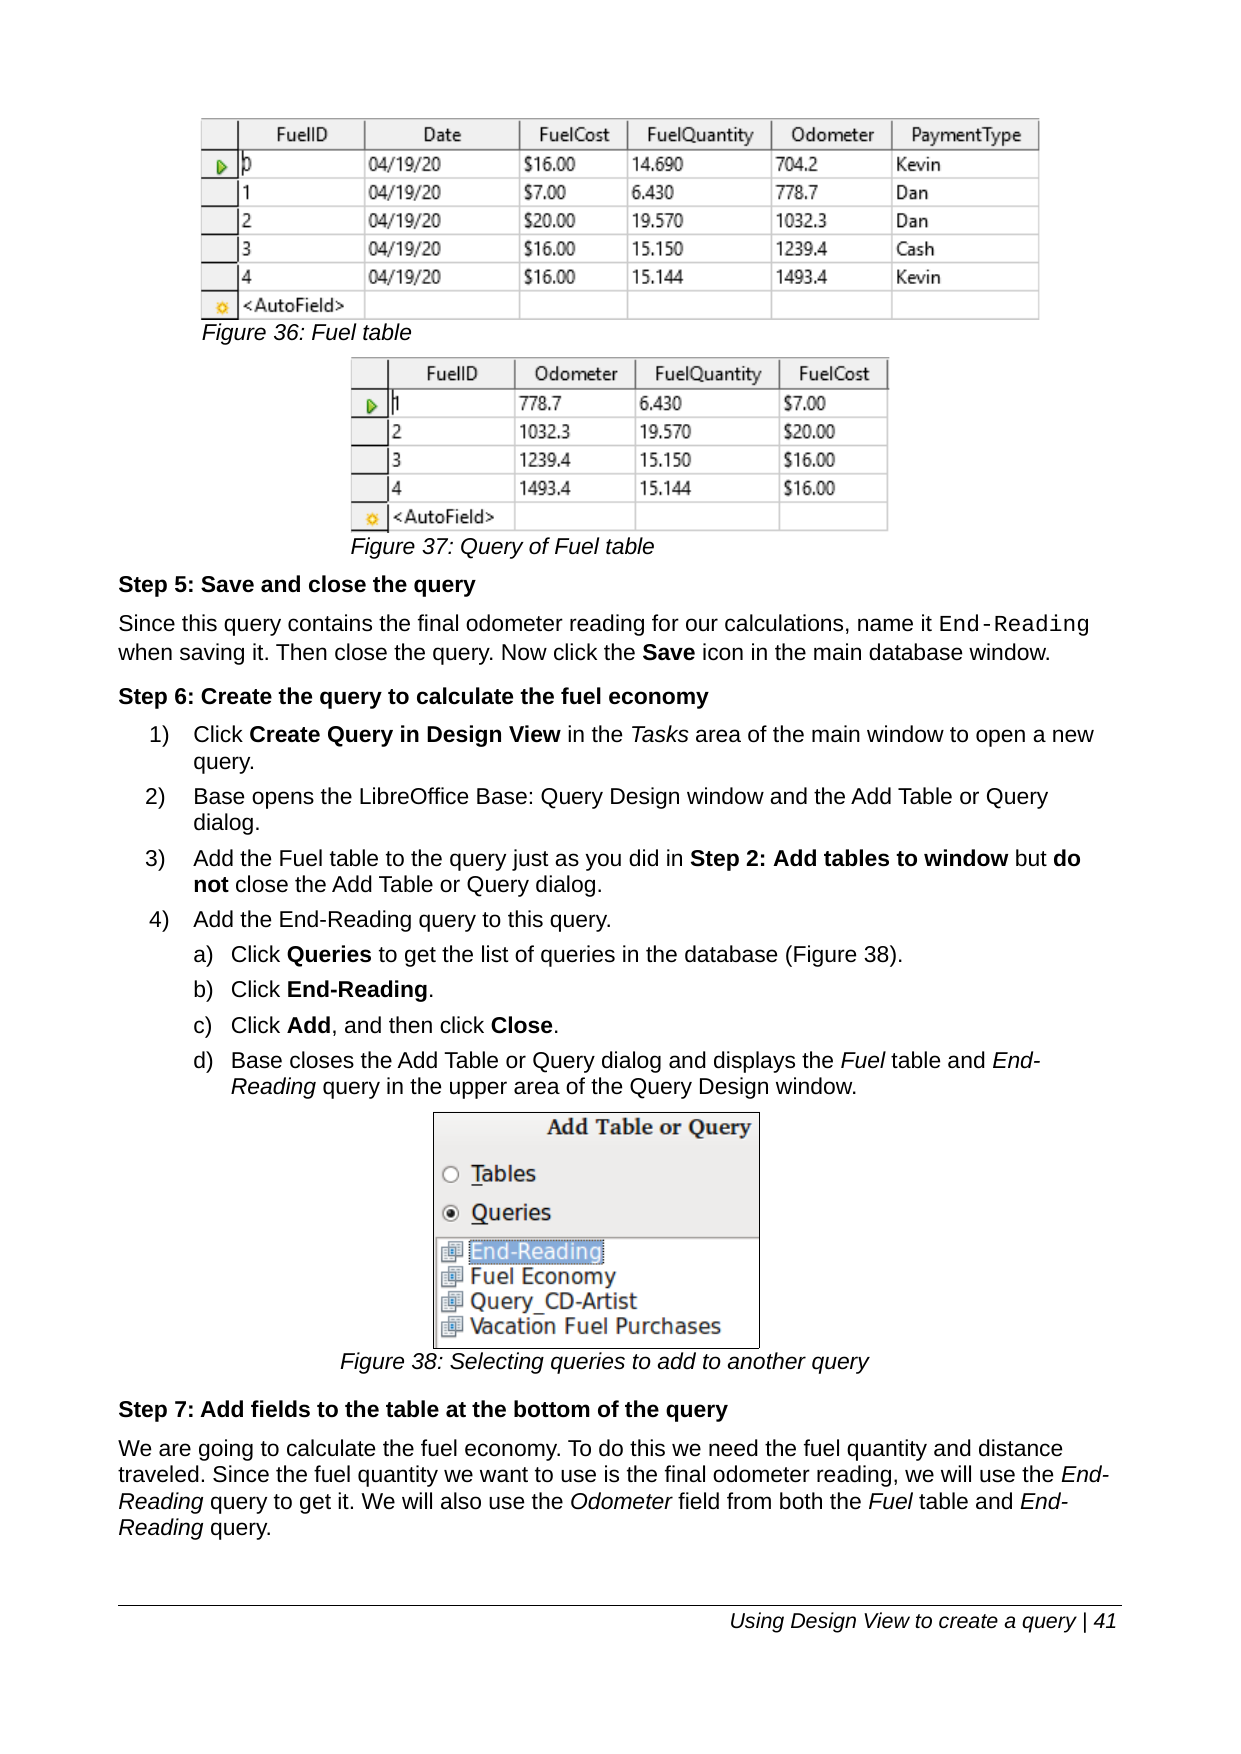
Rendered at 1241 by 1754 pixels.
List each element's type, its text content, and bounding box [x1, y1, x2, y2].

list Click Add, and then click Close. [193, 1012, 1122, 1038]
list Click End-Reading. [193, 976, 1122, 1003]
text We are going to calculate the fuel economy. To do this we need the fuel quantity and distance traveled. Since the fuel quantity we want to use is the final odometer reading, we will use the End-Reading query to get it. We will also use the Odometer field from both the Fuel table and End-Reading query. [118, 1435, 1122, 1540]
list Base opens the LibreOffice Base: Query Design window and the Add Table or Query dialog. [165, 783, 1122, 836]
list Base closes the Add Table or Query dialog and displays the Fuel table and End-Reading query in the upper area of the Query Design window. [193, 1047, 1122, 1099]
text Figure 38: Selecting queries to add to another query [340, 1112, 900, 1374]
list Add the Fuel table to the query just as you did in Step 2: Add tables to window but do not close the Add Table or Query dialog. [165, 844, 1122, 897]
text Figure 36: Fuel table [202, 320, 1039, 346]
list Click Create Query in Design View in the Tasks area of the main window to open a new query. [169, 721, 1122, 774]
picture [350, 357, 890, 533]
list Click Queries to get the list of queries in the database (Figure 38). [193, 941, 1122, 968]
text Step 5: Save and close the query [118, 571, 1122, 598]
picture [434, 1113, 759, 1348]
text Figure 37: Query of Fuel table [350, 533, 890, 559]
text Step 7: Add fields to the table at the bottom of the query [118, 1396, 1122, 1422]
text Since this query contains the final odometer reading for our calculations, name it End-Reading when saving it. Then close the query. Now click the Save icon in the main database window. [118, 610, 1122, 665]
text Step 6: Create the query to calculate the fuel economy [118, 683, 1122, 709]
picture [200, 118, 1040, 320]
list Add the End-Reading query to this query. [169, 906, 1122, 932]
